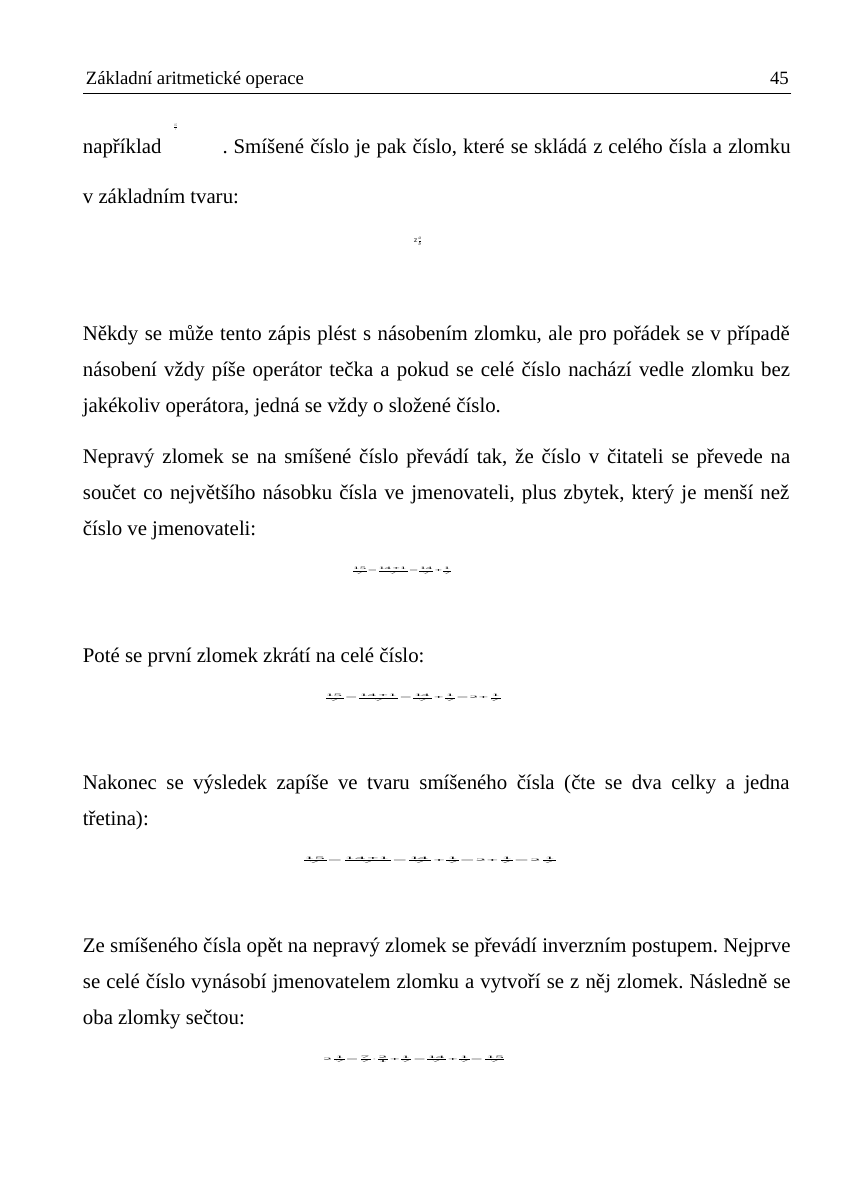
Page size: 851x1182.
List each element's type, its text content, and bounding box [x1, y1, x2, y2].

text Poté se první zlomek zkrátí na celé číslo: [83, 643, 791, 667]
text Ze smíšeného čísla opět na nepravý zlomek se převádí inverzním postupem. Nejprve se celé číslo vynásobí jmenovatelem zlomku a vytvoří se z něj zlomek. Následně se oba zlomky sečtou: [83, 932, 791, 1029]
text Někdy se může tento zápis plést s násobením zlomku, ale pro pořádek se v případě násobení vždy píše operátor tečka a pokud se celé číslo nachází vedle zlomku bez jakékoliv operátora, jedná se vždy o složené číslo. [83, 321, 791, 417]
text Nepravý zlomek se na smíšené číslo převádí tak, že číslo v čitateli se převede na součet co největšího násobku čísla ve jmenovateli, plus zbytek, který je menší než číslo ve jmenovateli: [83, 444, 791, 540]
text Nepravý zlomek se pozná tak, že čitatel daného zlomku je větší než jeho jmenovatel, například. Smíšené číslo je pak číslo, které se skládá z celého čísla a zlomku v základním tvaru: [83, 123, 791, 208]
text Nakonec se výsledek zapíše ve tvaru smíšeného čísla (čte se dva celky a jedna třetina): [83, 769, 791, 830]
